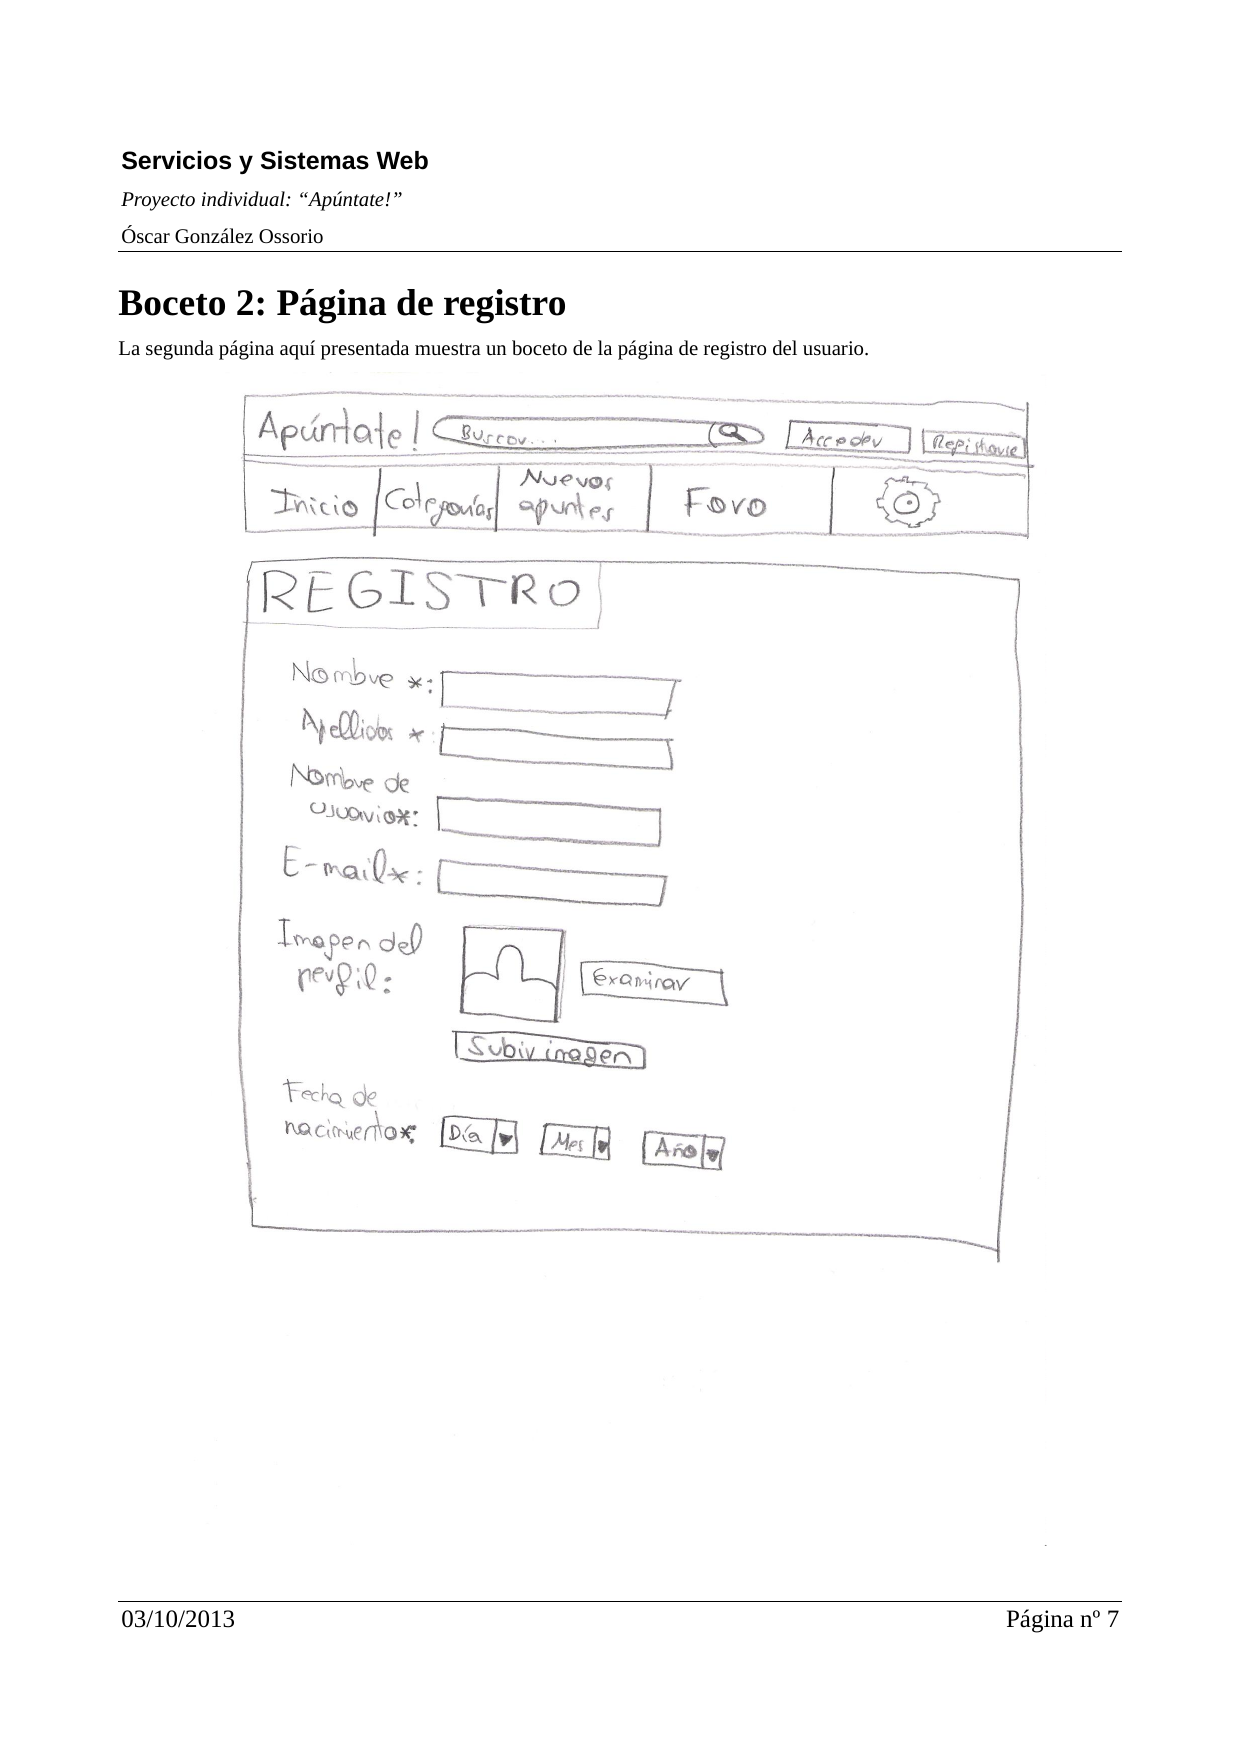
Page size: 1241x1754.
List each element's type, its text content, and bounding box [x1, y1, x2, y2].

subtitle Boceto 2: Página de registro [118, 280, 1122, 323]
picture [193, 372, 1047, 1546]
text La segunda página aquí presentada muestra un boceto de la página de registro del usuario. [118, 336, 1122, 360]
